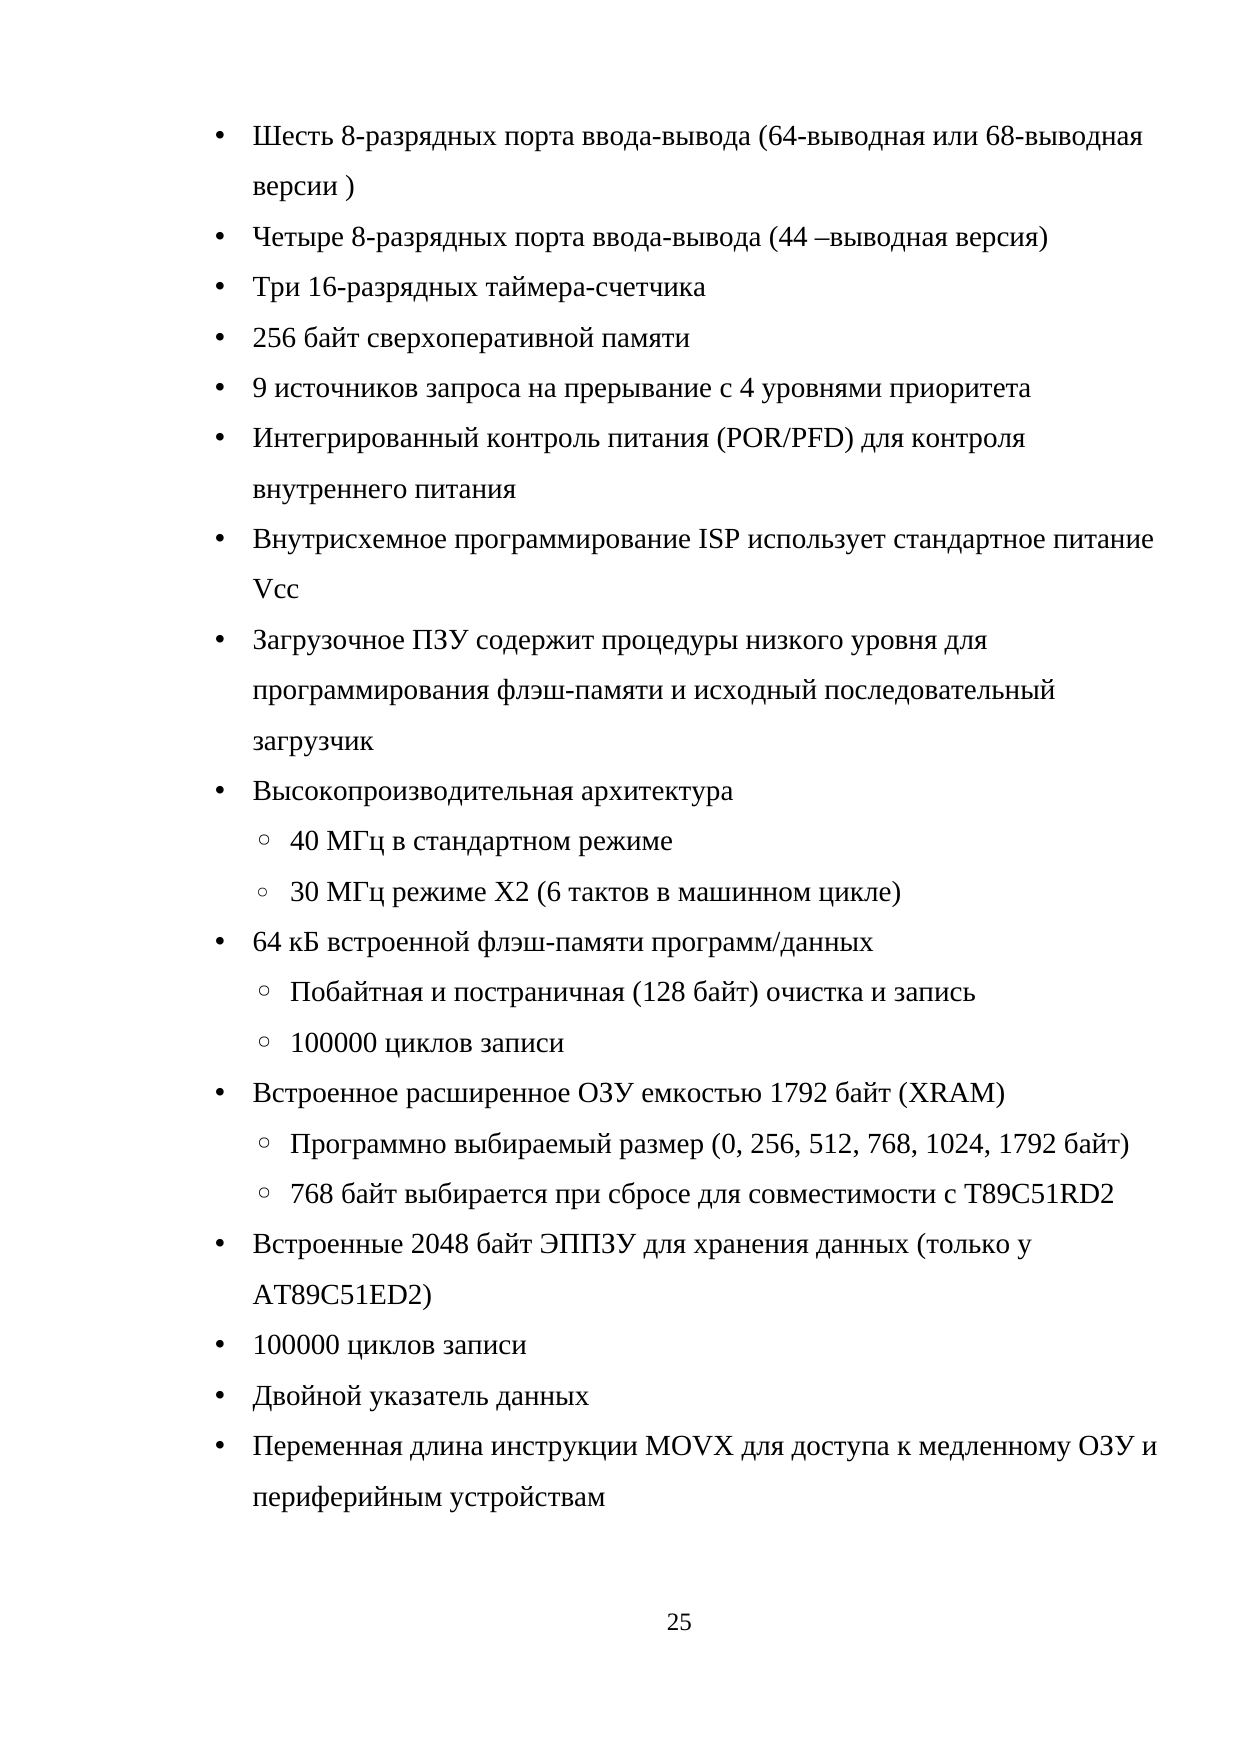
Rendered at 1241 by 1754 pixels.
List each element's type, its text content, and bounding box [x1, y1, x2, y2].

list 64 кБ встроенной флэш-памяти программ/данных [215, 924, 1181, 958]
list Три 16-разрядных таймера-счетчика [215, 269, 1181, 303]
list 768 байт выбирается при сбросе для совместимости с T89C51RD2 [252, 1176, 1181, 1210]
list 100000 циклов записи [215, 1327, 1181, 1361]
list Высокопроизводительная архитектура [215, 773, 1181, 807]
list Внутрисхемное программирование ISP использует стандартное питание Vсс [215, 521, 1181, 605]
list 40 МГц в стандартном режиме [252, 823, 1181, 857]
list 30 МГц режиме X2 (6 тактов в машинном цикле) [252, 874, 1181, 907]
list Программно выбираемый размер (0, 256, 512, 768, 1024, 1792 байт) [252, 1126, 1181, 1159]
list 9 источников запроса на прерывание с 4 уровнями приоритета [215, 370, 1181, 404]
list Встроенное расширенное ОЗУ емкостью 1792 байт (XRAM) [215, 1075, 1181, 1109]
list Шесть 8-разрядных порта ввода-вывода (64-выводная или 68-выводная версии ) [215, 118, 1181, 202]
list Четыре 8-разрядных порта ввода-вывода (44 –выводная версия) [215, 219, 1181, 252]
list 100000 циклов записи [252, 1025, 1181, 1059]
list Двойной указатель данных [215, 1378, 1181, 1411]
list Загрузочное ПЗУ содержит процедуры низкого уровня для программирования флэш-памяти и исходный последовательный загрузчик [215, 622, 1181, 756]
list Переменная длина инструкции MOVX для доступа к медленному ОЗУ и периферийным устройствам [215, 1428, 1181, 1512]
list 256 байт сверхоперативной памяти [215, 320, 1181, 353]
list Побайтная и постраничная (128 байт) очистка и запись [252, 974, 1181, 1008]
list Интегрированный контроль питания (POR/PFD) для контроля внутреннего питания [215, 421, 1181, 504]
list Встроенные 2048 байт ЭППЗУ для хранения данных (только у AT89C51ED2) [215, 1227, 1181, 1311]
